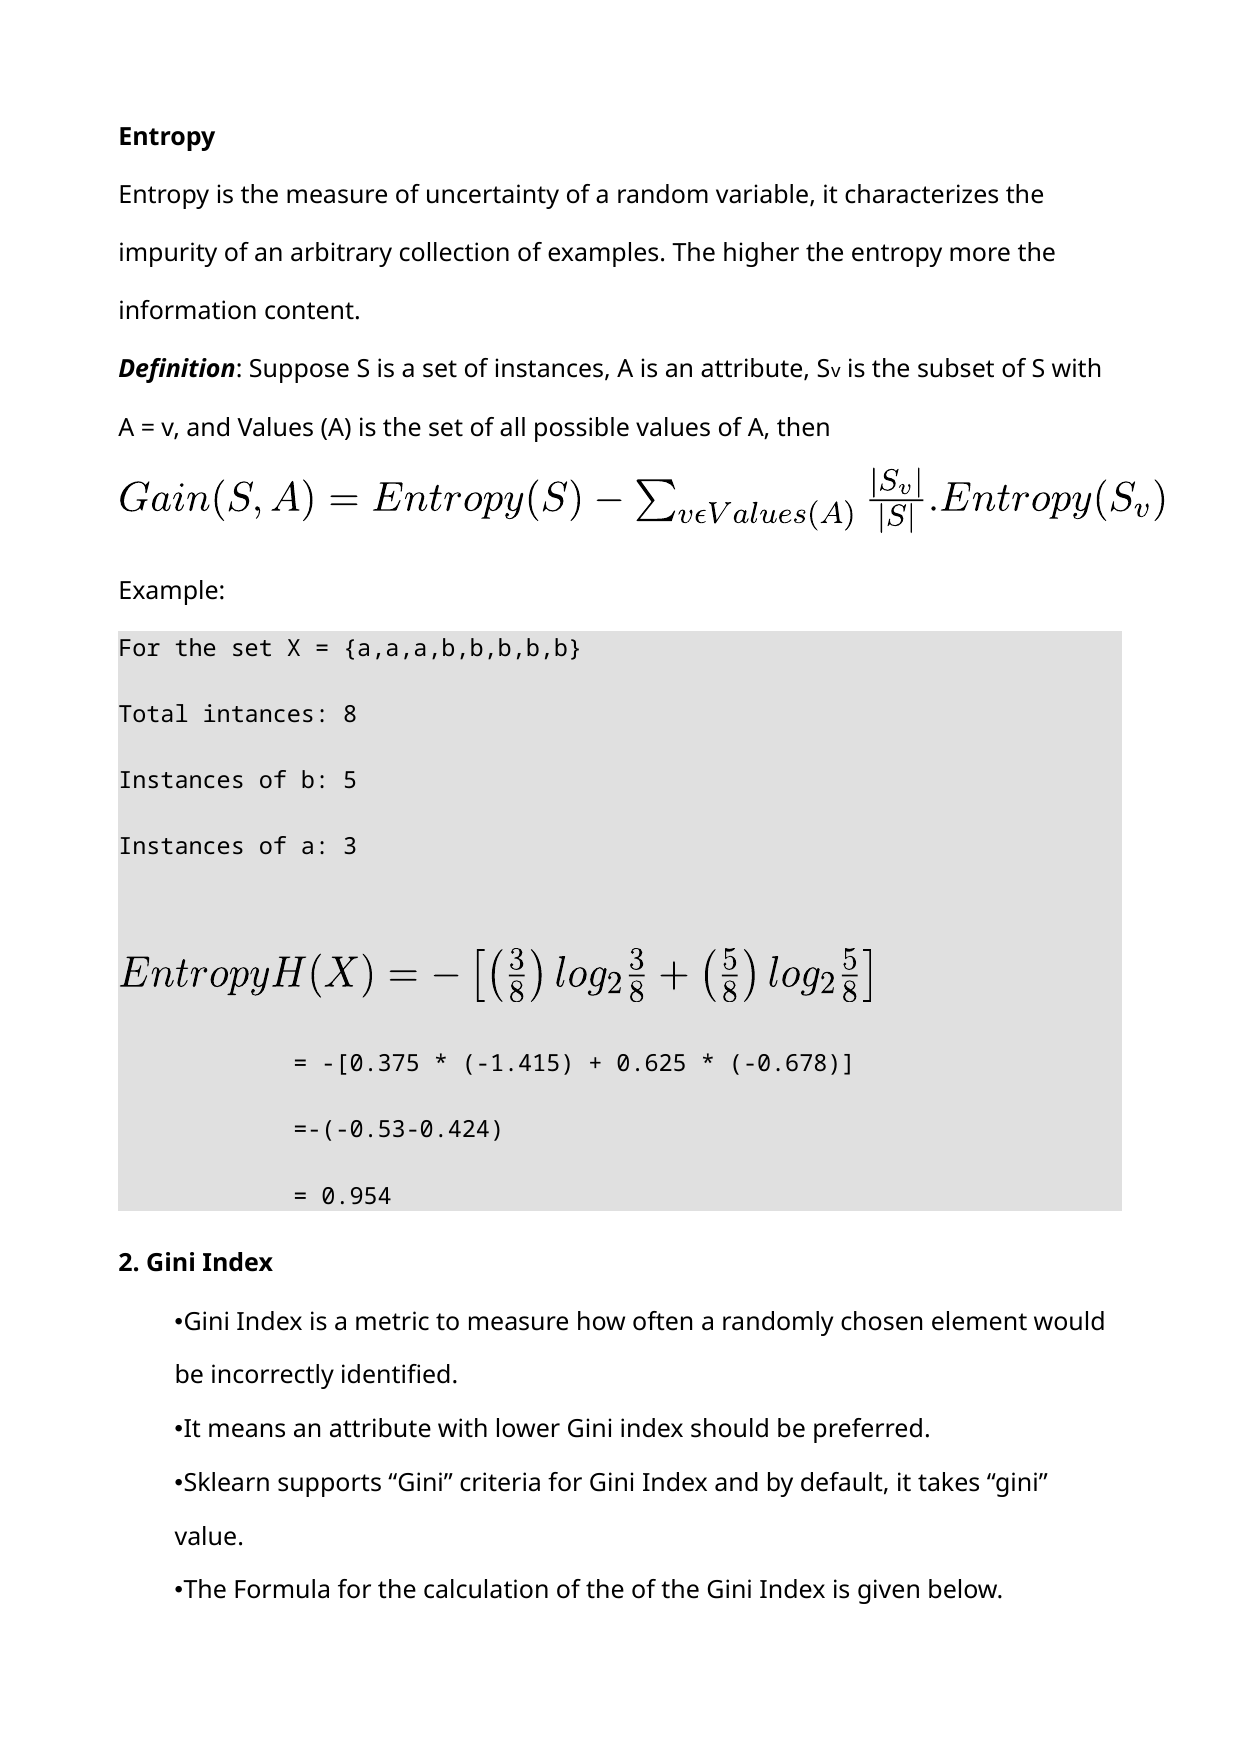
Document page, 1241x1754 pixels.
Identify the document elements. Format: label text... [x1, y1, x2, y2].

text Instances of b: 5 [118, 763, 1122, 795]
list Gini Index is a metric to measure how often a randomly chosen element would be incorrectly identified. [174, 1303, 1122, 1391]
text =-(-0.53-0.424) [118, 1113, 1122, 1145]
list The Formula for the calculation of the of the Gini Index is given below. [174, 1572, 1122, 1606]
text 2. Gini Index [118, 1245, 1122, 1279]
text = -[0.375 * (-1.415) + 0.625 * (-0.678)] [118, 1047, 1122, 1079]
text Total intances: 8 [118, 697, 1122, 729]
list It means an attribute with lower Gini index should be preferred. [174, 1411, 1122, 1445]
text = 0.954 [118, 1179, 1122, 1211]
text For the set X = {a,a,a,b,b,b,b,b} [118, 631, 1122, 663]
list Sklearn supports “Gini” criteria for Gini Index and by default, it takes “gini” value. [174, 1464, 1122, 1552]
text Entropy Entropy is the measure of uncertainty of a random variable, it characterizes the impurity of an arbitrary collection of examples. The higher the entropy more the information content. Definition: Suppose S is a set of instances, A is an attribute, Sv is the subset of S with A = v, and Values (A) is the set of all possible values of A, then Example: [118, 118, 1122, 607]
text Instances of a: 3 [118, 829, 1122, 862]
